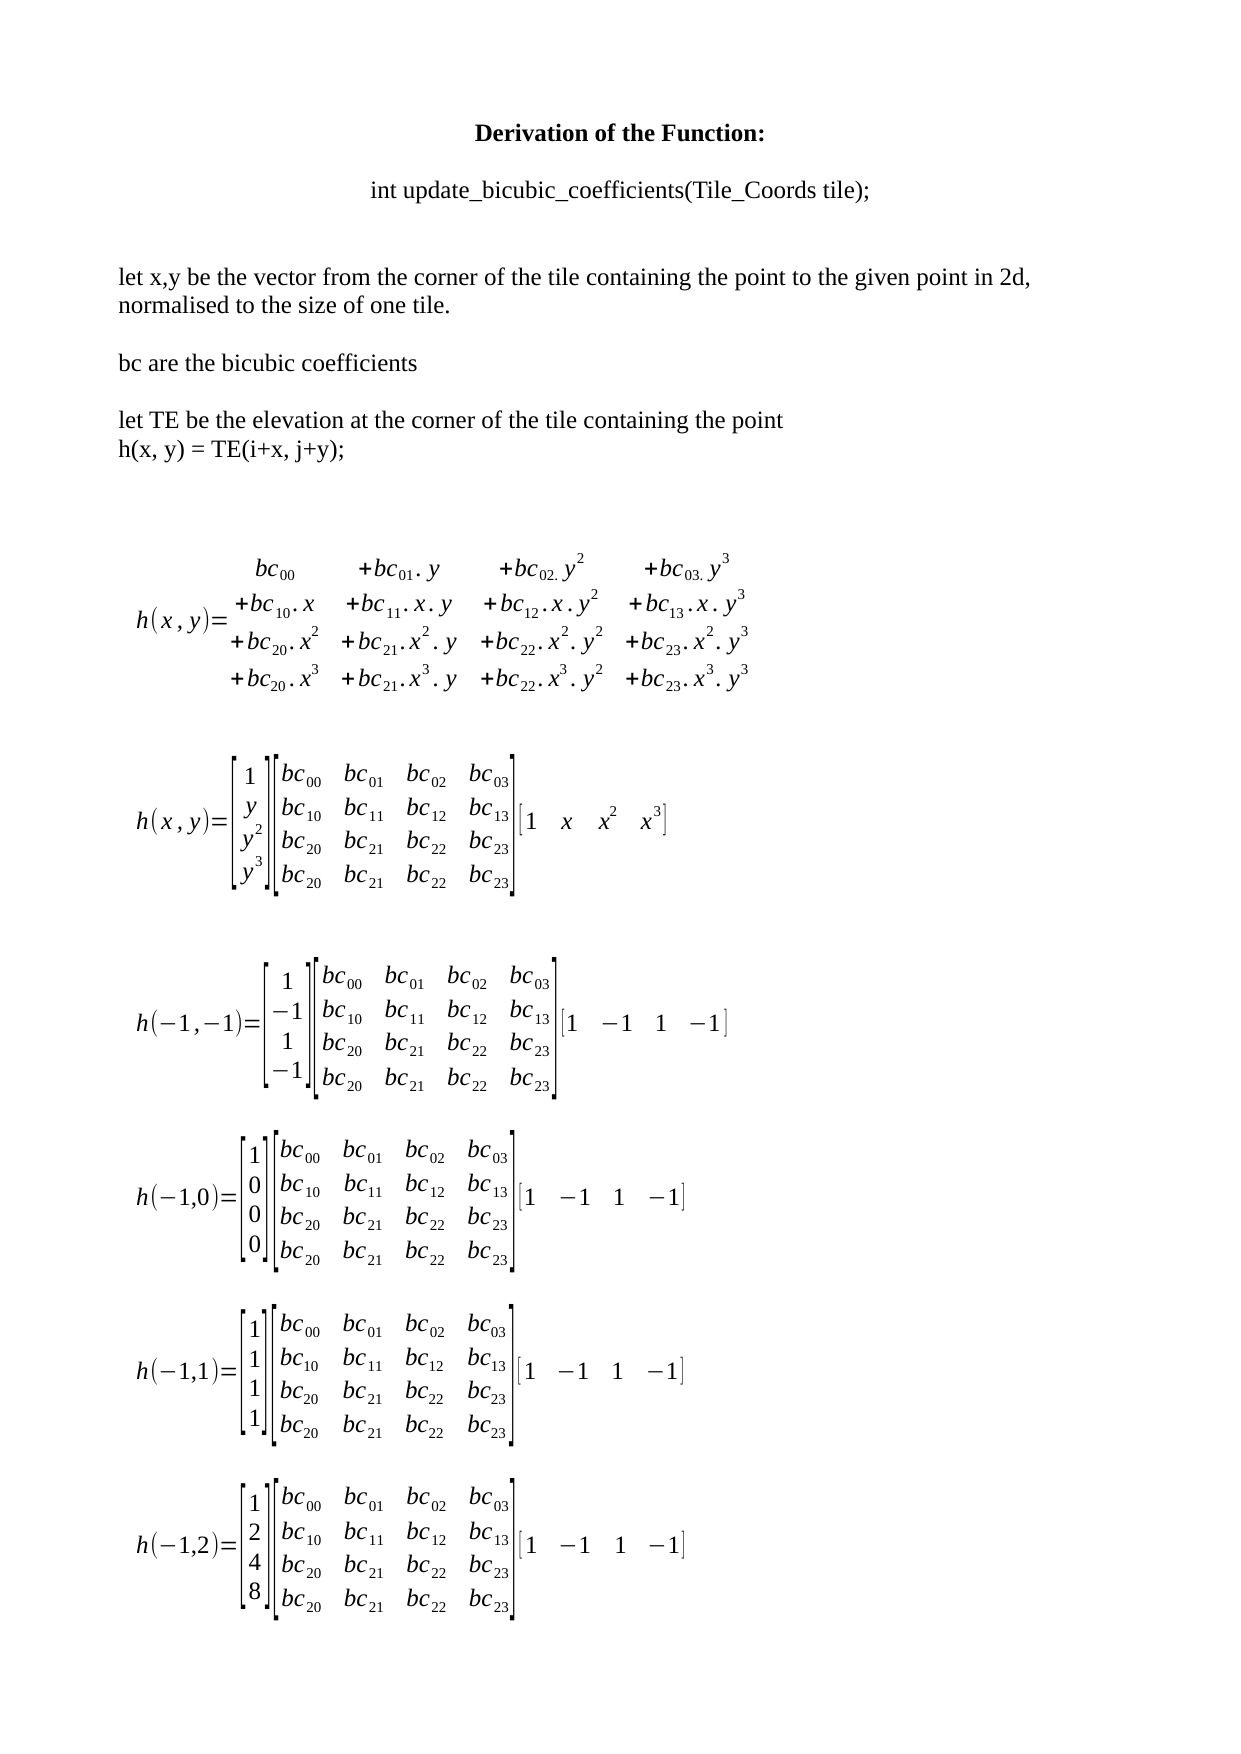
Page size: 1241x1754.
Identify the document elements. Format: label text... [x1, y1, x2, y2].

text let x,y be the vector from the corner of the tile containing the point to the given point in 2d, normalised to the size of one tile. [118, 262, 1122, 319]
text Derivation of the Function: [118, 118, 1122, 176]
text int update_bicubic_coefficients(Tile_Coords tile); [118, 176, 1122, 204]
text h(x, y) = TE(i+x, j+y); [118, 434, 1122, 463]
text let TE be the elevation at the corner of the tile containing the point [118, 406, 1122, 434]
text bc are the bicubic coefficients [118, 348, 1122, 377]
